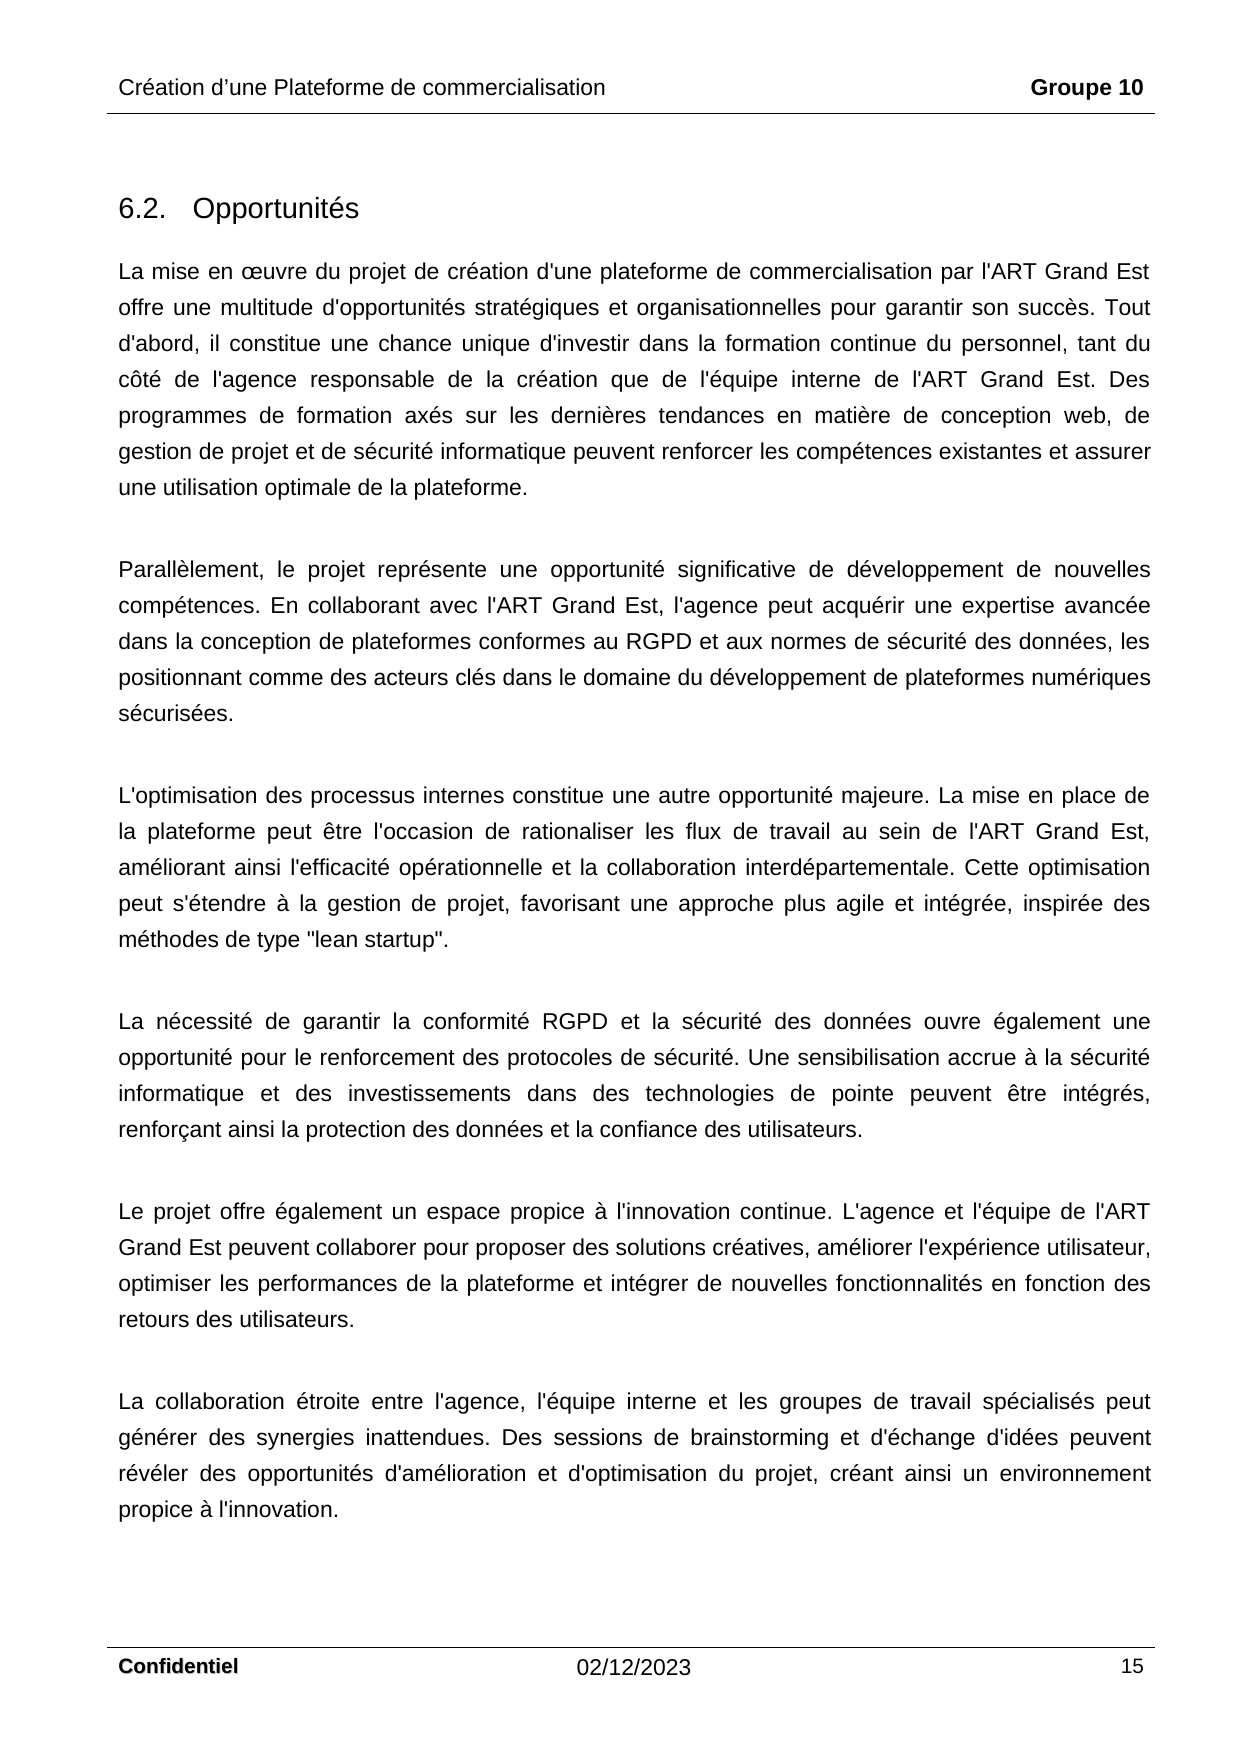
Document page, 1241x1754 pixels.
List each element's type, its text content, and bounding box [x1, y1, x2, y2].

text La nécessité de garantir la conformité RGPD et la sécurité des données ouvre également une opportunité pour le renforcement des protocoles de sécurité. Une sensibilisation accrue à la sécurité informatique et des investissements dans des technologies de pointe peuvent être intégrés, renforçant ainsi la protection des données et la confiance des utilisateurs. [118, 1008, 1152, 1143]
text Parallèlement, le projet représente une opportunité significative de développement de nouvelles compétences. En collaborant avec l'ART Grand Est, l'agence peut acquérir une expertise avancée dans la conception de plateformes conformes au RGPD et aux normes de sécurité des données, les positionnant comme des acteurs clés dans le domaine du développement de plateformes numériques sécurisées. [118, 556, 1152, 726]
text Le projet offre également un espace propice à l'innovation continue. L'agence et l'équipe de l'ART Grand Est peuvent collaborer pour proposer des solutions créatives, améliorer l'expérience utilisateur, optimiser les performances de la plateforme et intégrer de nouvelles fonctionnalités en fonction des retours des utilisateurs. [118, 1198, 1152, 1333]
text La collaboration étroite entre l'agence, l'équipe interne et les groupes de travail spécialisés peut générer des synergies inattendues. Des sessions de brainstorming et d'échange d'idées peuvent révéler des opportunités d'amélioration et d'optimisation du projet, créant ainsi un environnement propice à l'innovation. [118, 1388, 1152, 1523]
subtitle Opportunités [118, 191, 1152, 225]
text L'optimisation des processus internes constitue une autre opportunité majeure. La mise en place de la plateforme peut être l'occasion de rationaliser les flux de travail au sein de l'ART Grand Est, améliorant ainsi l'efficacité opérationnelle et la collaboration interdépartementale. Cette optimisation peut s'étendre à la gestion de projet, favorisant une approche plus agile et intégrée, inspirée des méthodes de type "lean startup". [118, 782, 1152, 952]
text La mise en œuvre du projet de création d'une plateforme de commercialisation par l'ART Grand Est offre une multitude d'opportunités stratégiques et organisationnelles pour garantir son succès. Tout d'abord, il constitue une chance unique d'investir dans la formation continue du personnel, tant du côté de l'agence responsable de la création que de l'équipe interne de l'ART Grand Est. Des programmes de formation axés sur les dernières tendances en matière de conception web, de gestion de projet et de sécurité informatique peuvent renforcer les compétences existantes et assurer une utilisation optimale de la plateforme. [118, 258, 1152, 500]
